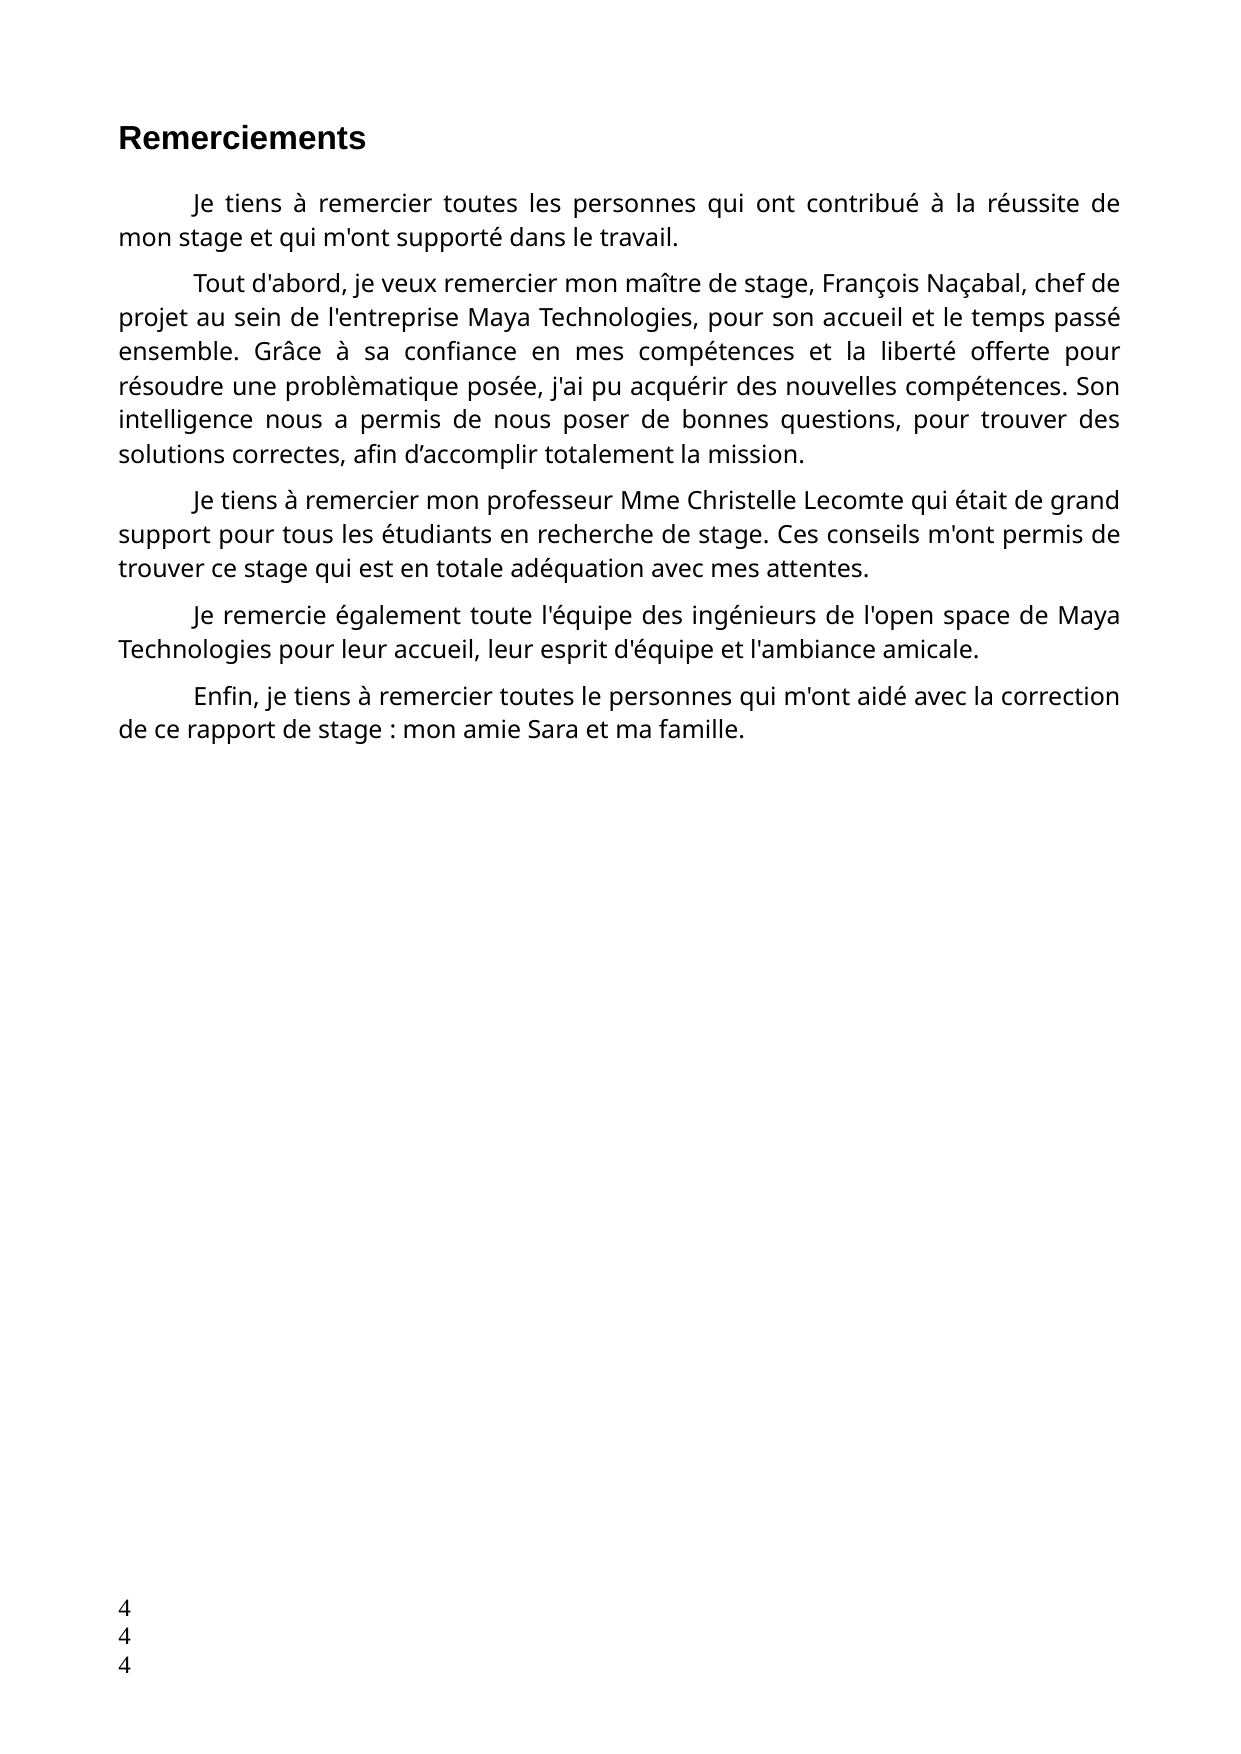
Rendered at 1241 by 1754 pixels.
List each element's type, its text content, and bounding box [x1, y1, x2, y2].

text Tout d'abord, je veux remercier mon maître de stage, François Naçabal, chef de projet au sein de l'entreprise Maya Technologies, pour son accueil et le temps passé ensemble. Grâce à sa confiance en mes compétences et la liberté offerte pour résoudre une problèmatique posée, j'ai pu acquérir des nouvelles compétences. Son intelligence nous a permis de nous poser de bonnes questions, pour trouver des solutions correctes, afin d’accomplir totalement la mission. [118, 266, 1122, 470]
text Je remercie également toute l'équipe des ingénieurs de l'open space de Maya Technologies pour leur accueil, leur esprit d'équipe et l'ambiance amicale. [118, 597, 1122, 666]
text Je tiens à remercier mon professeur Mme Christelle Lecomte qui était de grand support pour tous les étudiants en recherche de stage. Ces conseils m'ont permis de trouver ce stage qui est en totale adéquation avec mes attentes. [118, 483, 1122, 585]
text Je tiens à remercier toutes les personnes qui ont contribué à la réussite de mon stage et qui m'ont supporté dans le travail. [118, 185, 1122, 253]
text Enfin, je tiens à remercier toutes le personnes qui m'ont aidé avec la correction de ce rapport de stage : mon amie Sara et ma famille. [118, 678, 1122, 746]
text Remerciements [118, 118, 1122, 157]
